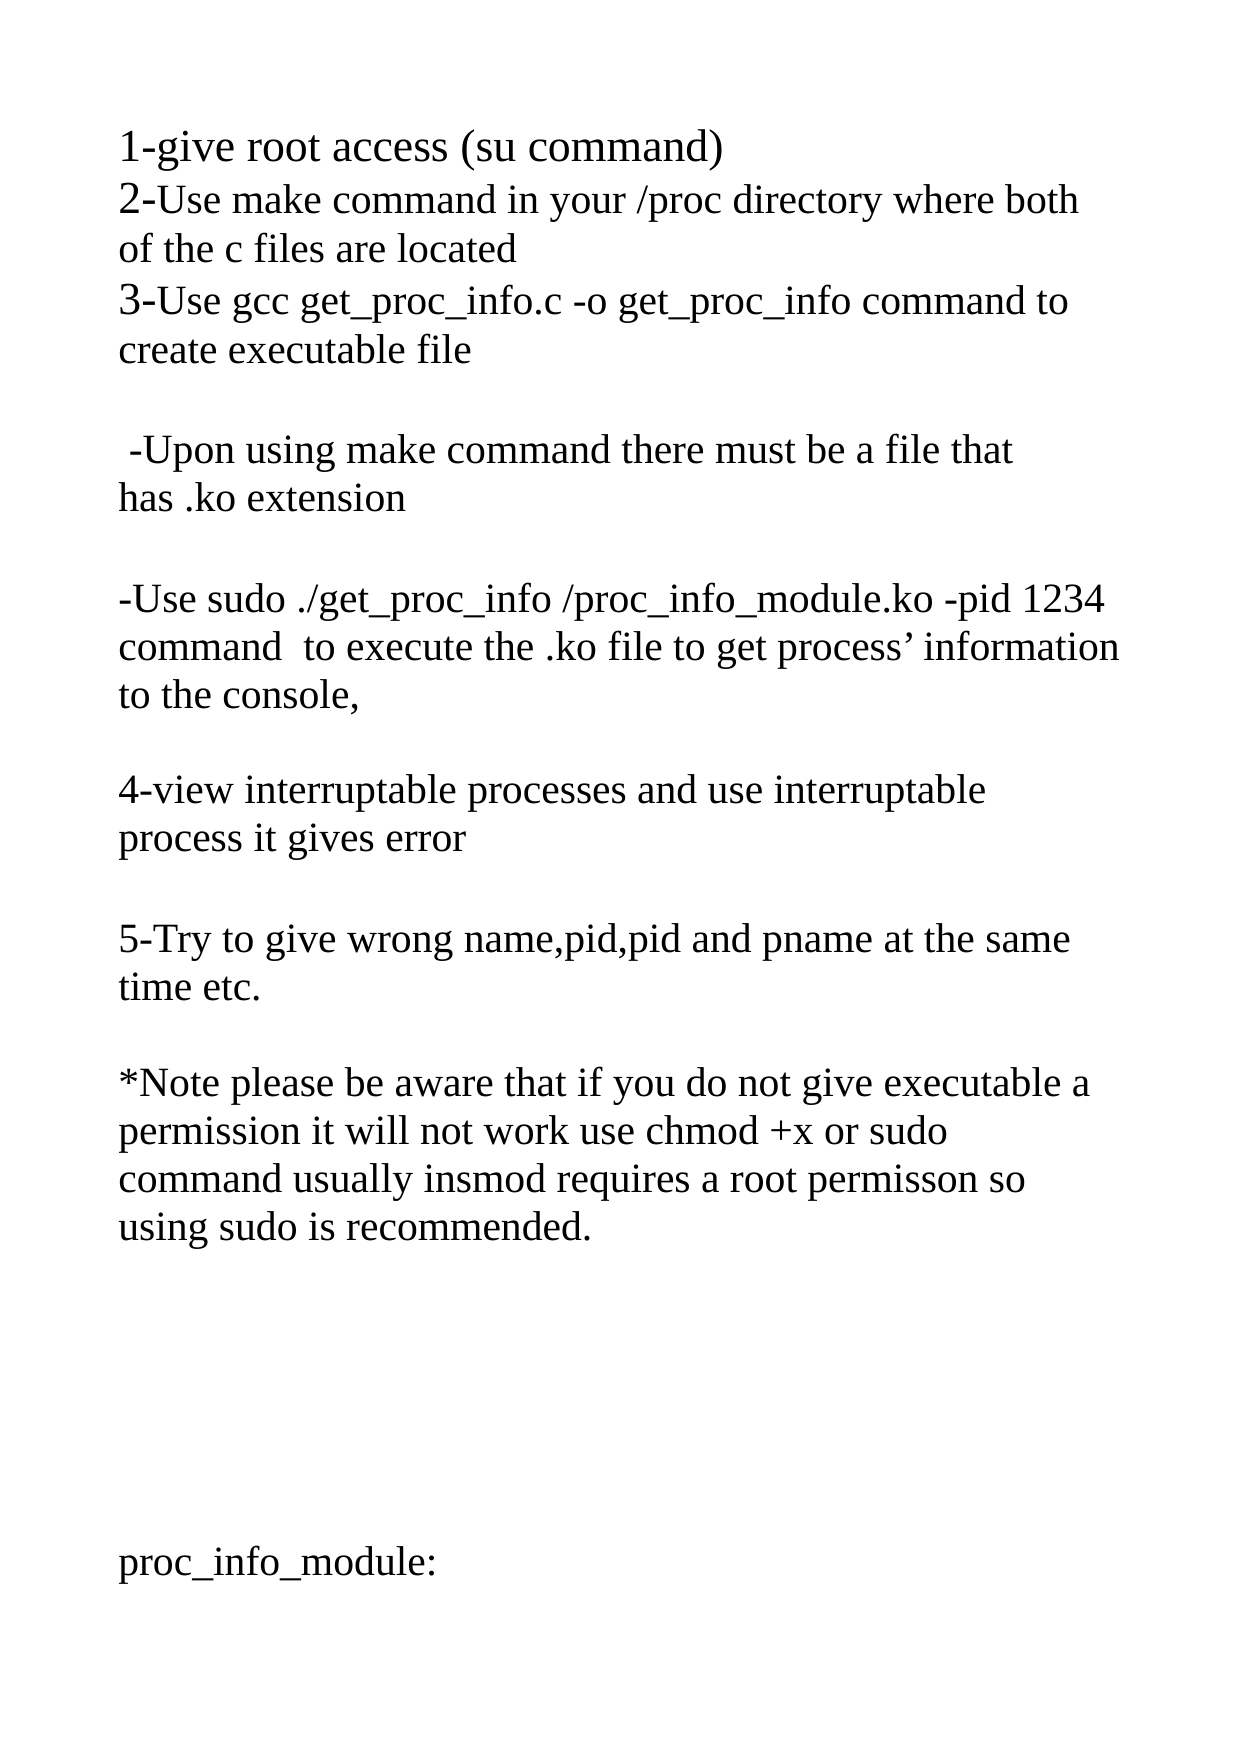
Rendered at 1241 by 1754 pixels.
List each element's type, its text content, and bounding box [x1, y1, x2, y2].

text -Use sudo ./get_proc_info /proc_info_module.ko -pid 1234 command to execute the .ko file to get process’ information to the console, [118, 573, 1122, 717]
text 1-give root access (su command) [118, 118, 1122, 171]
text 4-view interruptable processes and use interruptable process it gives error [118, 765, 1122, 861]
text 3-Use gcc get_proc_info.c -o get_proc_info command to create executable file [118, 271, 1122, 372]
text 5-Try to give wrong name,pid,pid and pname at the same time etc. [118, 913, 1122, 1009]
text -Upon using make command there must be a file that has .ko extension [118, 425, 1122, 521]
text *Note please be aware that if you do not give executable a permission it will not work use chmod +x or sudo command usually insmod requires a root permisson so using sudo is recommended. [118, 1057, 1122, 1249]
text proc_info_module: [118, 1536, 1122, 1584]
text 2-Use make command in your /proc directory where both of the c files are located [118, 171, 1122, 271]
